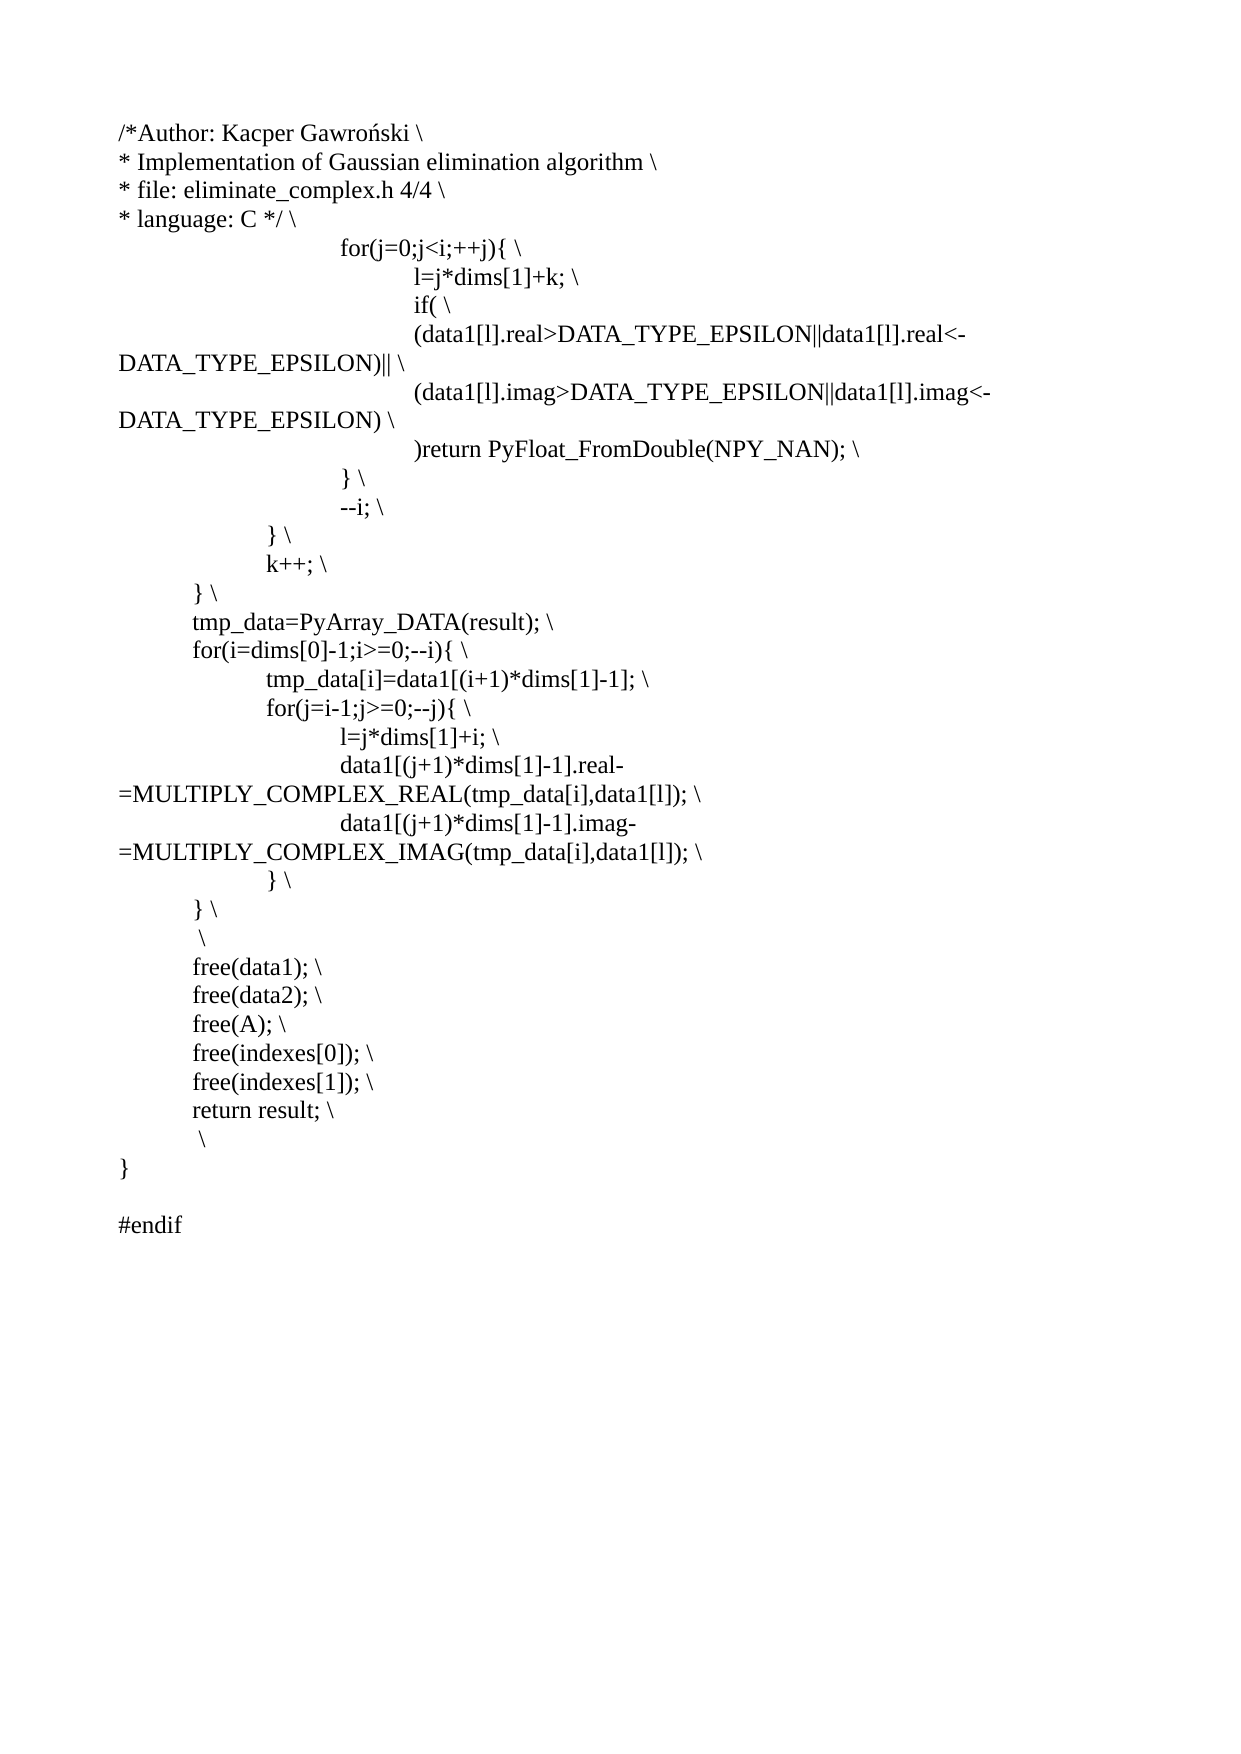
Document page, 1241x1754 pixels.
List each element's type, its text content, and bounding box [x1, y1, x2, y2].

text (data1[l].real>DATA_TYPE_EPSILON||data1[l].real<-DATA_TYPE_EPSILON)|| \ [118, 319, 1122, 377]
text * file: eliminate_complex.h 4/4 \ [118, 176, 1122, 204]
text \ [118, 1124, 1122, 1153]
text tmp_data=PyArray_DATA(result); \ [118, 607, 1122, 636]
text data1[(j+1)*dims[1]-1].real-=MULTIPLY_COMPLEX_REAL(tmp_data[i],data1[l]); \ [118, 751, 1122, 808]
text free(indexes[1]); \ [118, 1067, 1122, 1096]
text } \ [118, 866, 1122, 894]
text } \ [118, 894, 1122, 923]
text free(A); \ [118, 1009, 1122, 1038]
text )return PyFloat_FromDouble(NPY_NAN); \ [118, 434, 1122, 463]
text (data1[l].imag>DATA_TYPE_EPSILON||data1[l].imag<-DATA_TYPE_EPSILON) \ [118, 377, 1122, 434]
text free(indexes[0]); \ [118, 1038, 1122, 1067]
text l=j*dims[1]+k; \ [118, 262, 1122, 291]
text for(j=0;j<i;++j){ \ [118, 233, 1122, 262]
text for(i=dims[0]-1;i>=0;--i){ \ [118, 636, 1122, 664]
text \ [118, 923, 1122, 952]
text if( \ [118, 291, 1122, 319]
text * Implementation of Gaussian elimination algorithm \ [118, 147, 1122, 176]
text } [118, 1153, 1122, 1182]
text free(data2); \ [118, 981, 1122, 1009]
text for(j=i-1;j>=0;--j){ \ [118, 693, 1122, 722]
text tmp_data[i]=data1[(i+1)*dims[1]-1]; \ [118, 664, 1122, 693]
text /*Author: Kacper Gawroński \ [118, 118, 1122, 147]
text return result; \ [118, 1096, 1122, 1124]
text } \ [118, 463, 1122, 492]
text data1[(j+1)*dims[1]-1].imag-=MULTIPLY_COMPLEX_IMAG(tmp_data[i],data1[l]); \ [118, 808, 1122, 866]
text } \ [118, 578, 1122, 607]
text l=j*dims[1]+i; \ [118, 722, 1122, 751]
text } \ [118, 521, 1122, 549]
text * language: C */ \ [118, 204, 1122, 233]
text #endif [118, 1211, 1122, 1239]
text k++; \ [118, 549, 1122, 578]
text free(data1); \ [118, 952, 1122, 981]
text --i; \ [118, 492, 1122, 521]
